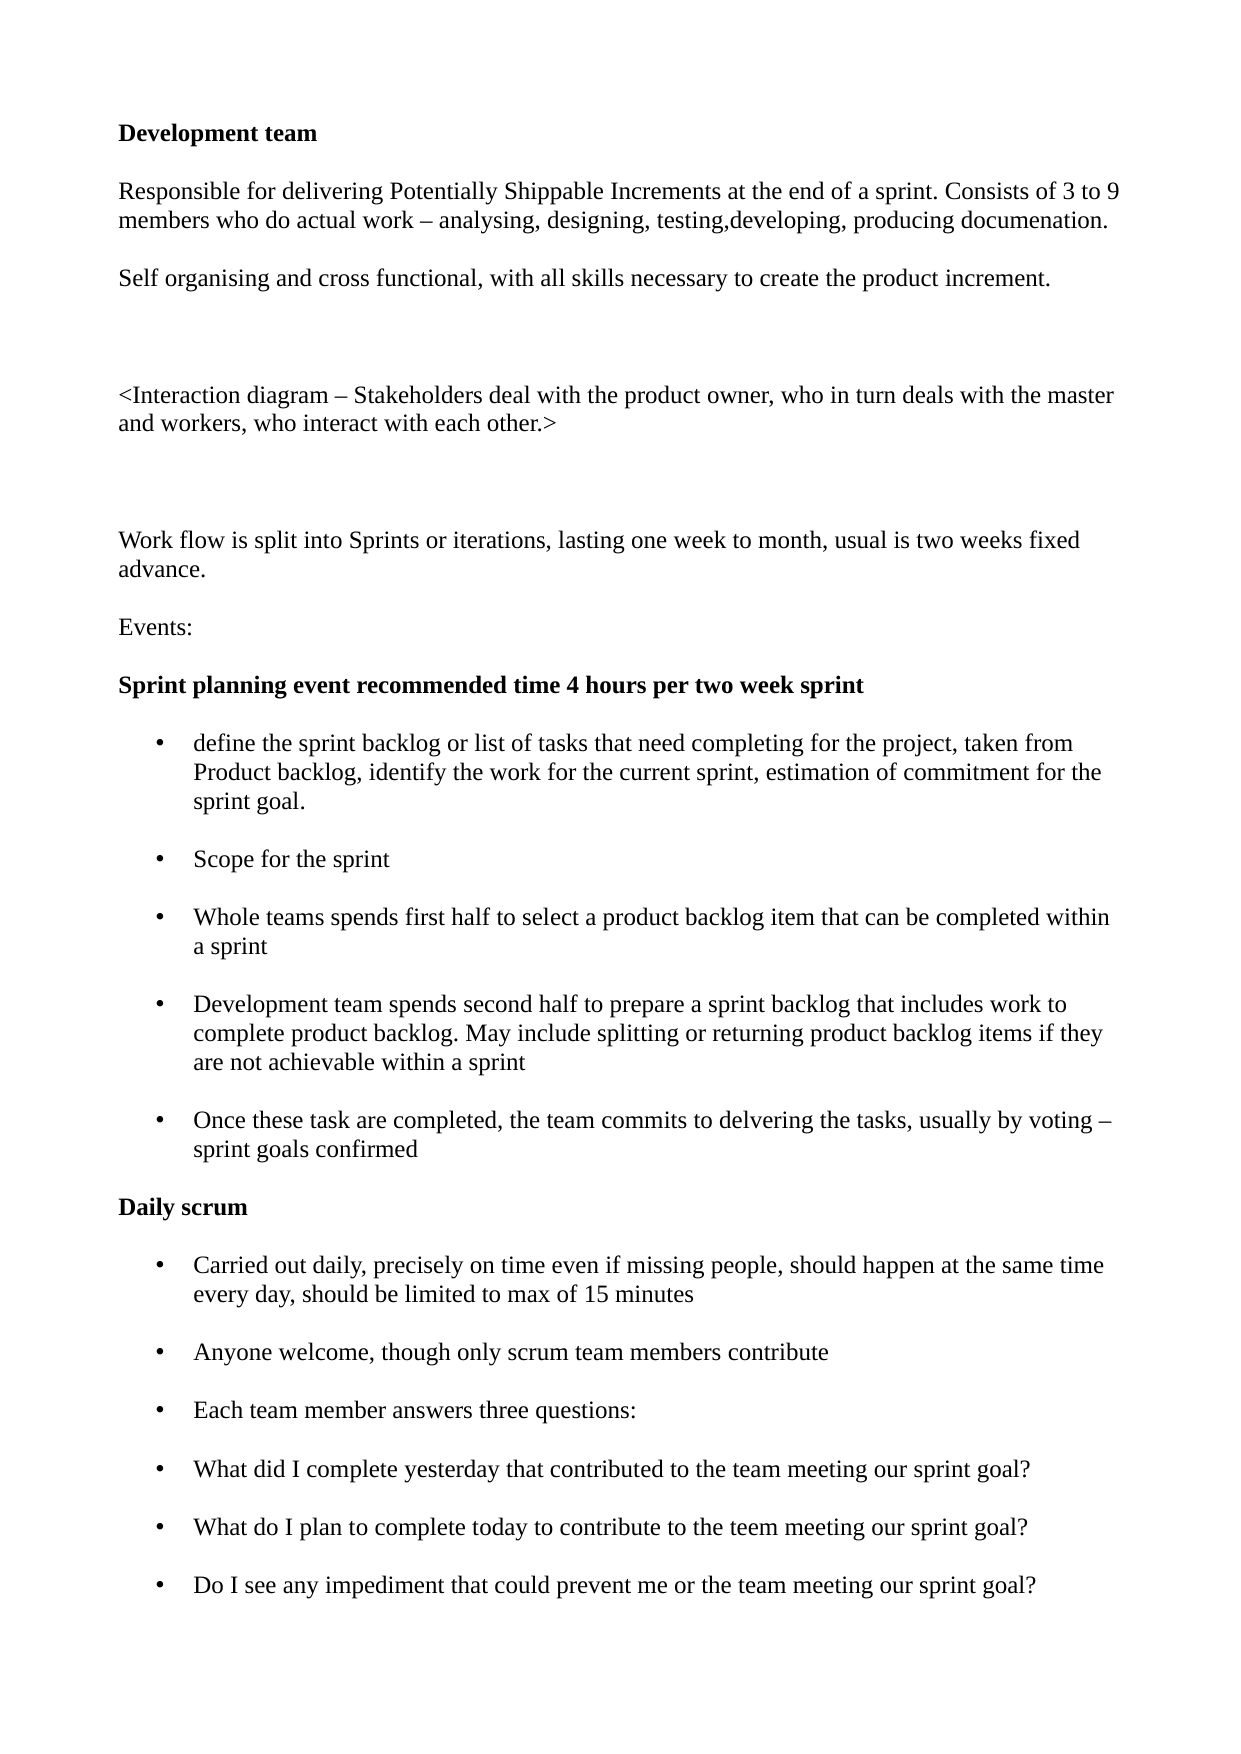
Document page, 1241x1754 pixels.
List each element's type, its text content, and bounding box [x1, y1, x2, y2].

text Self organising and cross functional, with all skills necessary to create the product increment. [118, 263, 1122, 292]
list Once these task are completed, the team commits to delvering the tasks, usually by voting – sprint goals confirmed [156, 1105, 1122, 1163]
list Each team member answers three questions: [156, 1396, 1122, 1424]
list Do I see any impediment that could prevent me or the team meeting our sprint goal? [156, 1570, 1122, 1599]
list Carried out daily, precisely on time even if missing people, should happen at the same time every day, should be limited to max of 15 minutes [156, 1250, 1122, 1308]
list Whole teams spends first half to select a product backlog item that can be completed within a sprint [156, 902, 1122, 960]
text Daily scrum [118, 1192, 1122, 1221]
text Sprint planning event recommended time 4 hours per two week sprint [118, 670, 1122, 699]
list Anyone welcome, though only scrum team members contribute [156, 1337, 1122, 1366]
text <Interaction diagram – Stakeholders deal with the product owner, who in turn deals with the master and workers, who interact with each other.> [118, 380, 1122, 437]
text Work flow is split into Sprints or iterations, lasting one week to month, usual is two weeks fixed advance. [118, 525, 1122, 582]
list Development team spends second half to prepare a sprint backlog that includes work to complete product backlog. May include splitting or returning product backlog items if they are not achievable within a sprint [156, 989, 1122, 1076]
list Scope for the sprint [156, 844, 1122, 873]
list define the sprint backlog or list of tasks that need completing for the project, taken from Product backlog, identify the work for the current sprint, estimation of commitment for the sprint goal. [156, 728, 1122, 815]
text Development team [118, 118, 1122, 147]
text Responsible for delivering Potentially Shippable Increments at the end of a sprint. Consists of 3 to 9 members who do actual work – analysing, designing, testing,developing, producing documenation. [118, 176, 1122, 234]
text Events: [118, 612, 1122, 641]
list What do I plan to complete today to contribute to the teem meeting our sprint goal? [156, 1512, 1122, 1541]
list What did I complete yesterday that contributed to the team meeting our sprint goal? [156, 1454, 1122, 1482]
